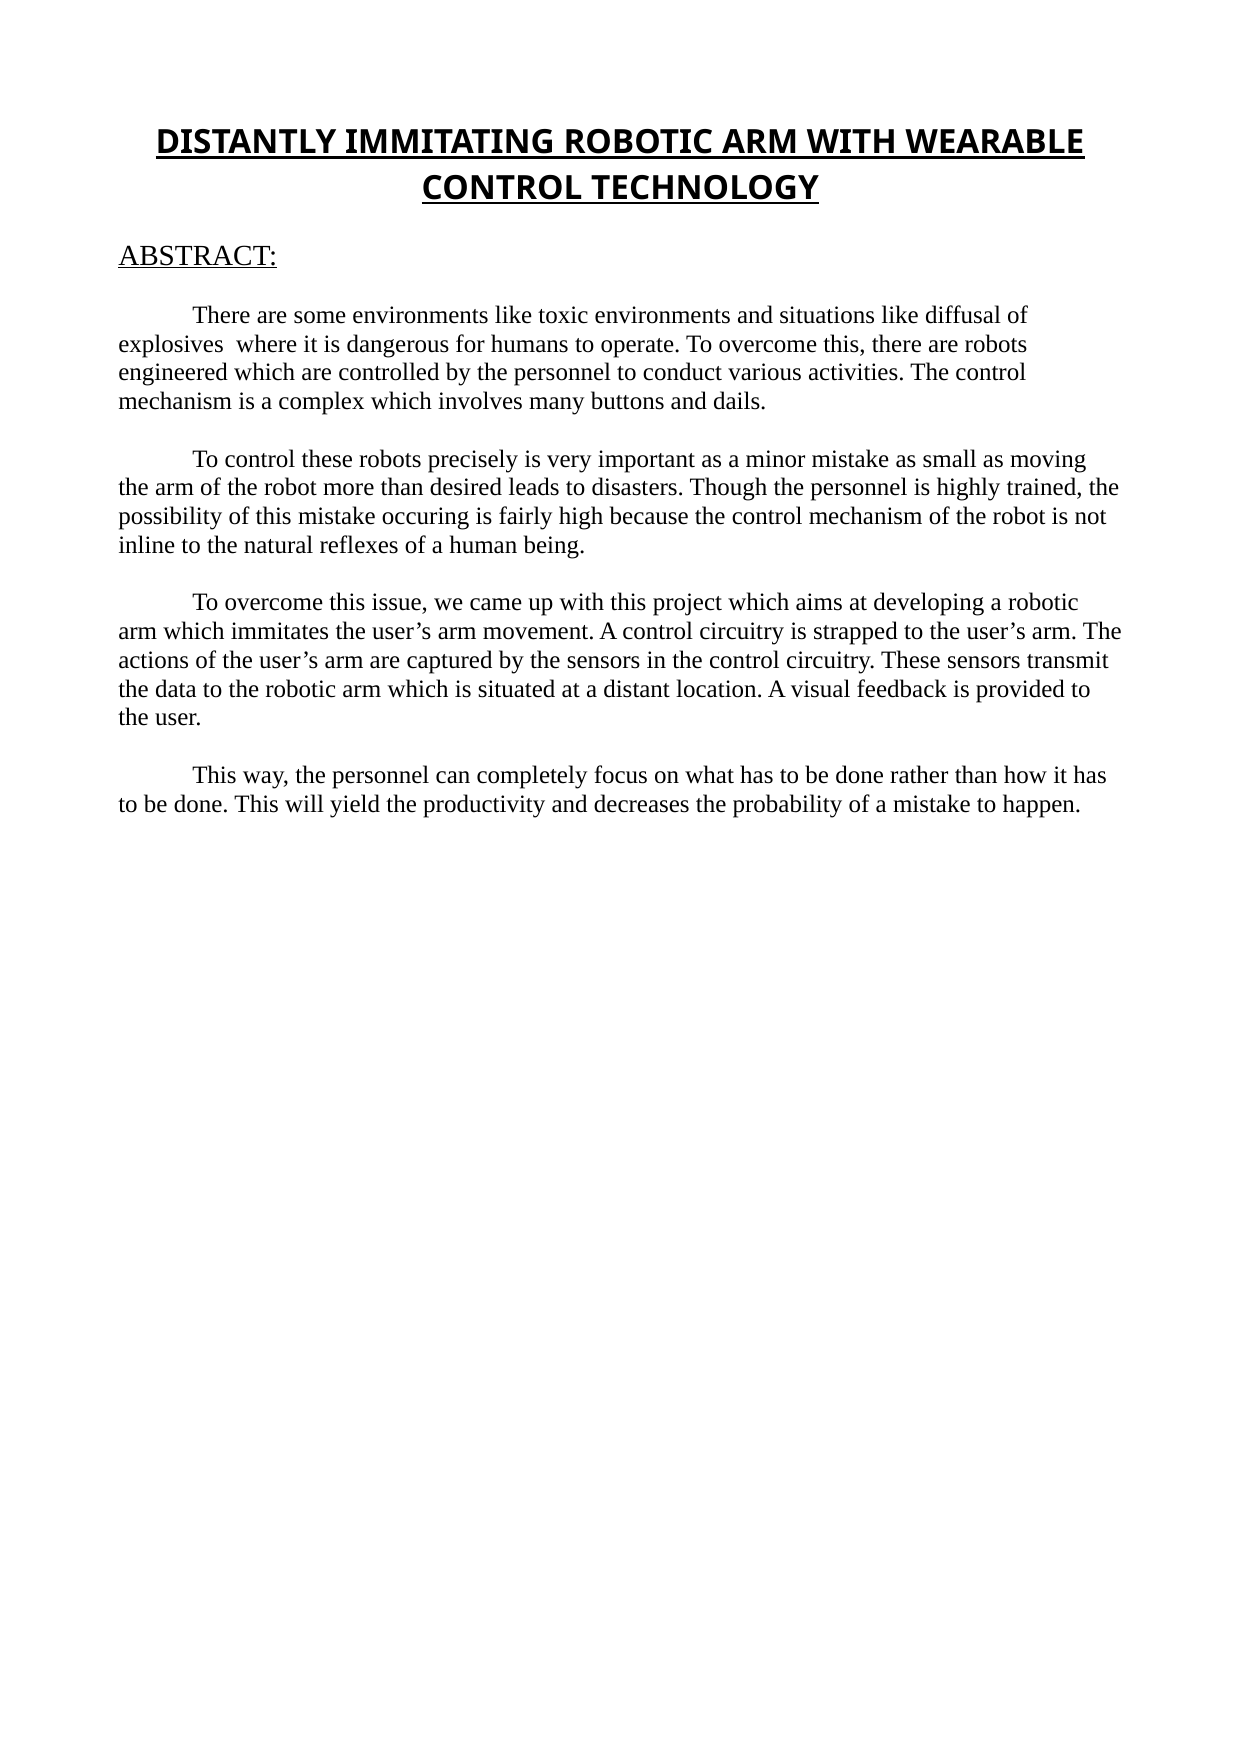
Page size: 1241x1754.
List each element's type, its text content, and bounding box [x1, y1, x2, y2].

text To overcome this issue, we came up with this project which aims at developing a robotic arm which immitates the user’s arm movement. A control circuitry is strapped to the user’s arm. The actions of the user’s arm are captured by the sensors in the control circuitry. These sensors transmit the data to the robotic arm which is situated at a distant location. A visual feedback is provided to the user. [118, 587, 1122, 731]
text ABSTRACT: [118, 238, 1122, 271]
text DISTANTLY IMMITATING ROBOTIC ARM WITH WEARABLE CONTROL TECHNOLOGY [118, 118, 1122, 209]
text To control these robots precisely is very important as a minor mistake as small as moving the arm of the robot more than desired leads to disasters. Though the personnel is highly trained, the possibility of this mistake occuring is fairly high because the control mechanism of the robot is not inline to the natural reflexes of a human being. [118, 444, 1122, 559]
text This way, the personnel can completely focus on what has to be done rather than how it has to be done. This will yield the productivity and decreases the probability of a mistake to happen. [118, 760, 1122, 817]
text There are some environments like toxic environments and situations like diffusal of explosives where it is dangerous for humans to operate. To overcome this, there are robots engineered which are controlled by the personnel to conduct various activities. The control mechanism is a complex which involves many buttons and dails. [118, 300, 1122, 415]
